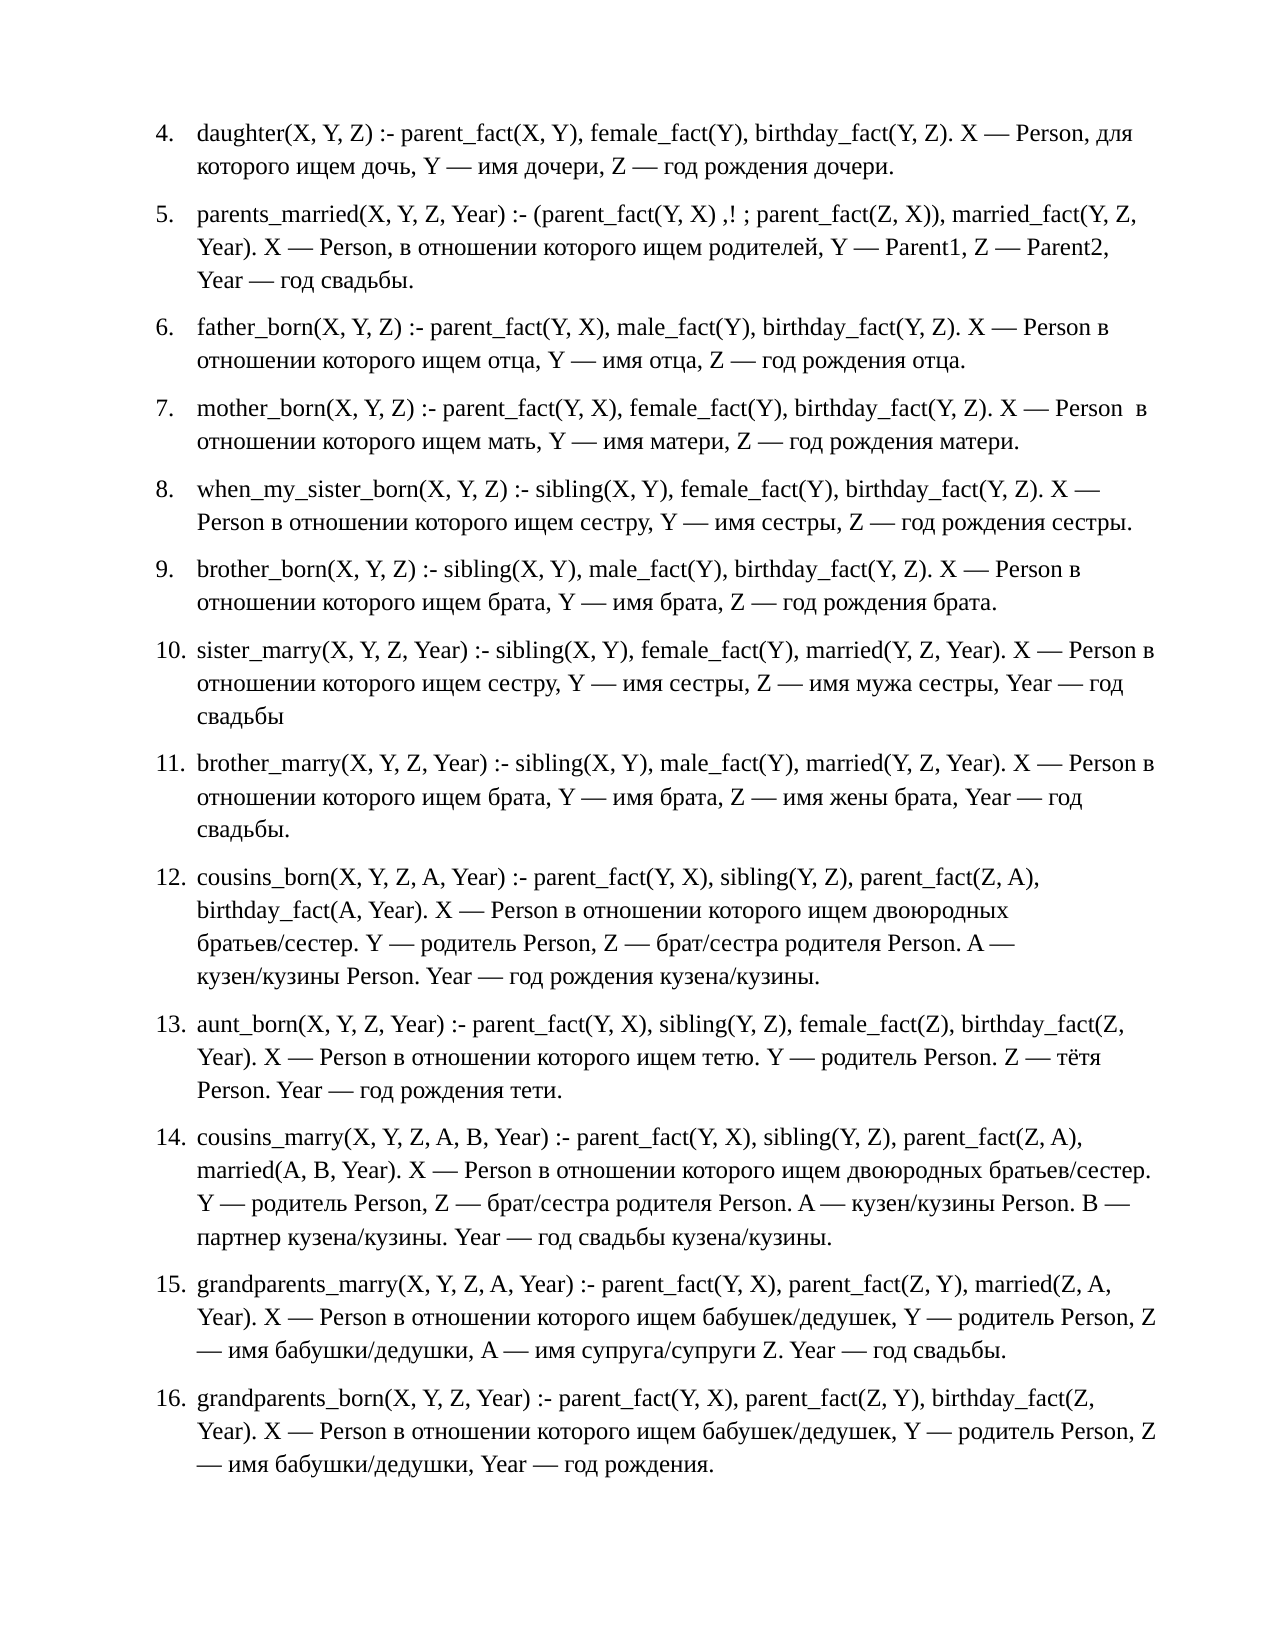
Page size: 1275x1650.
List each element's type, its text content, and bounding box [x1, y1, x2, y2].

list sister_marry(X, Y, Z, Year) :- sibling(X, Y), female_fact(Y), married(Y, Z, Year). X — Person в отношении которого ищем сестру, Y — имя сестры, Z — имя мужа сестры, Year — год свадьбы [155, 635, 1157, 730]
list brother_born(X, Y, Z) :- sibling(X, Y), male_fact(Y), birthday_fact(Y, Z). X — Person в отношении которого ищем брата, Y — имя брата, Z — год рождения брата. [155, 554, 1157, 616]
list parents_married(X, Y, Z, Year) :- (parent_fact(Y, X) ,! ; parent_fact(Z, X)), married_fact(Y, Z, Year). X — Person, в отношении которого ищем родителей, Y — Parent1, Z — Parent2, Year — год свадьбы. [155, 199, 1157, 293]
list aunt_born(X, Y, Z, Year) :- parent_fact(Y, X), sibling(Y, Z), female_fact(Z), birthday_fact(Z, Year). X — Person в отношении которого ищем тетю. Y — родитель Person. Z — тётя Person. Year — год рождения тети. [155, 1009, 1157, 1104]
list mother_born(X, Y, Z) :- parent_fact(Y, X), female_fact(Y), birthday_fact(Y, Z). X — Person в отношении которого ищем мать, Y — имя матери, Z — год рождения матери. [155, 393, 1157, 455]
list father_born(X, Y, Z) :- parent_fact(Y, X), male_fact(Y), birthday_fact(Y, Z). X — Person в отношении которого ищем отца, Y — имя отца, Z — год рождения отца. [155, 312, 1157, 374]
list when_my_sister_born(X, Y, Z) :- sibling(X, Y), female_fact(Y), birthday_fact(Y, Z). X — Person в отношении которого ищем сестру, Y — имя сестры, Z — год рождения сестры. [155, 474, 1157, 535]
list grandparents_marry(X, Y, Z, A, Year) :- parent_fact(Y, X), parent_fact(Z, Y), married(Z, A, Year). X — Person в отношении которого ищем бабушек/дедушек, Y — родитель Person, Z — имя бабушки/дедушки, A — имя супруга/супруги Z. Year — год свадьбы. [155, 1269, 1157, 1364]
list daughter(X, Y, Z) :- parent_fact(X, Y), female_fact(Y), birthday_fact(Y, Z). X — Person, для которого ищем дочь, Y — имя дочери, Z — год рождения дочери. [155, 118, 1157, 180]
list cousins_marry(X, Y, Z, A, B, Year) :- parent_fact(Y, X), sibling(Y, Z), parent_fact(Z, A), married(A, B, Year). X — Person в отношении которого ищем двоюродных братьев/сестер. Y — родитель Person, Z — брат/сестра родителя Person. A — кузен/кузины Person. B — партнер кузена/кузины. Year — год свадьбы кузена/кузины. [155, 1122, 1157, 1250]
list brother_marry(X, Y, Z, Year) :- sibling(X, Y), male_fact(Y), married(Y, Z, Year). X — Person в отношении которого ищем брата, Y — имя брата, Z — имя жены брата, Year — год свадьбы. [155, 748, 1157, 843]
list cousins_born(X, Y, Z, A, Year) :- parent_fact(Y, X), sibling(Y, Z), parent_fact(Z, A), birthday_fact(A, Year). X — Person в отношении которого ищем двоюродных братьев/сестер. Y — родитель Person, Z — брат/сестра родителя Person. A — кузен/кузины Person. Year — год рождения кузена/кузины. [155, 862, 1157, 990]
list grandparents_born(X, Y, Z, Year) :- parent_fact(Y, X), parent_fact(Z, Y), birthday_fact(Z, Year). X — Person в отношении которого ищем бабушек/дедушек, Y — родитель Person, Z — имя бабушки/дедушки, Year — год рождения. [155, 1383, 1157, 1478]
